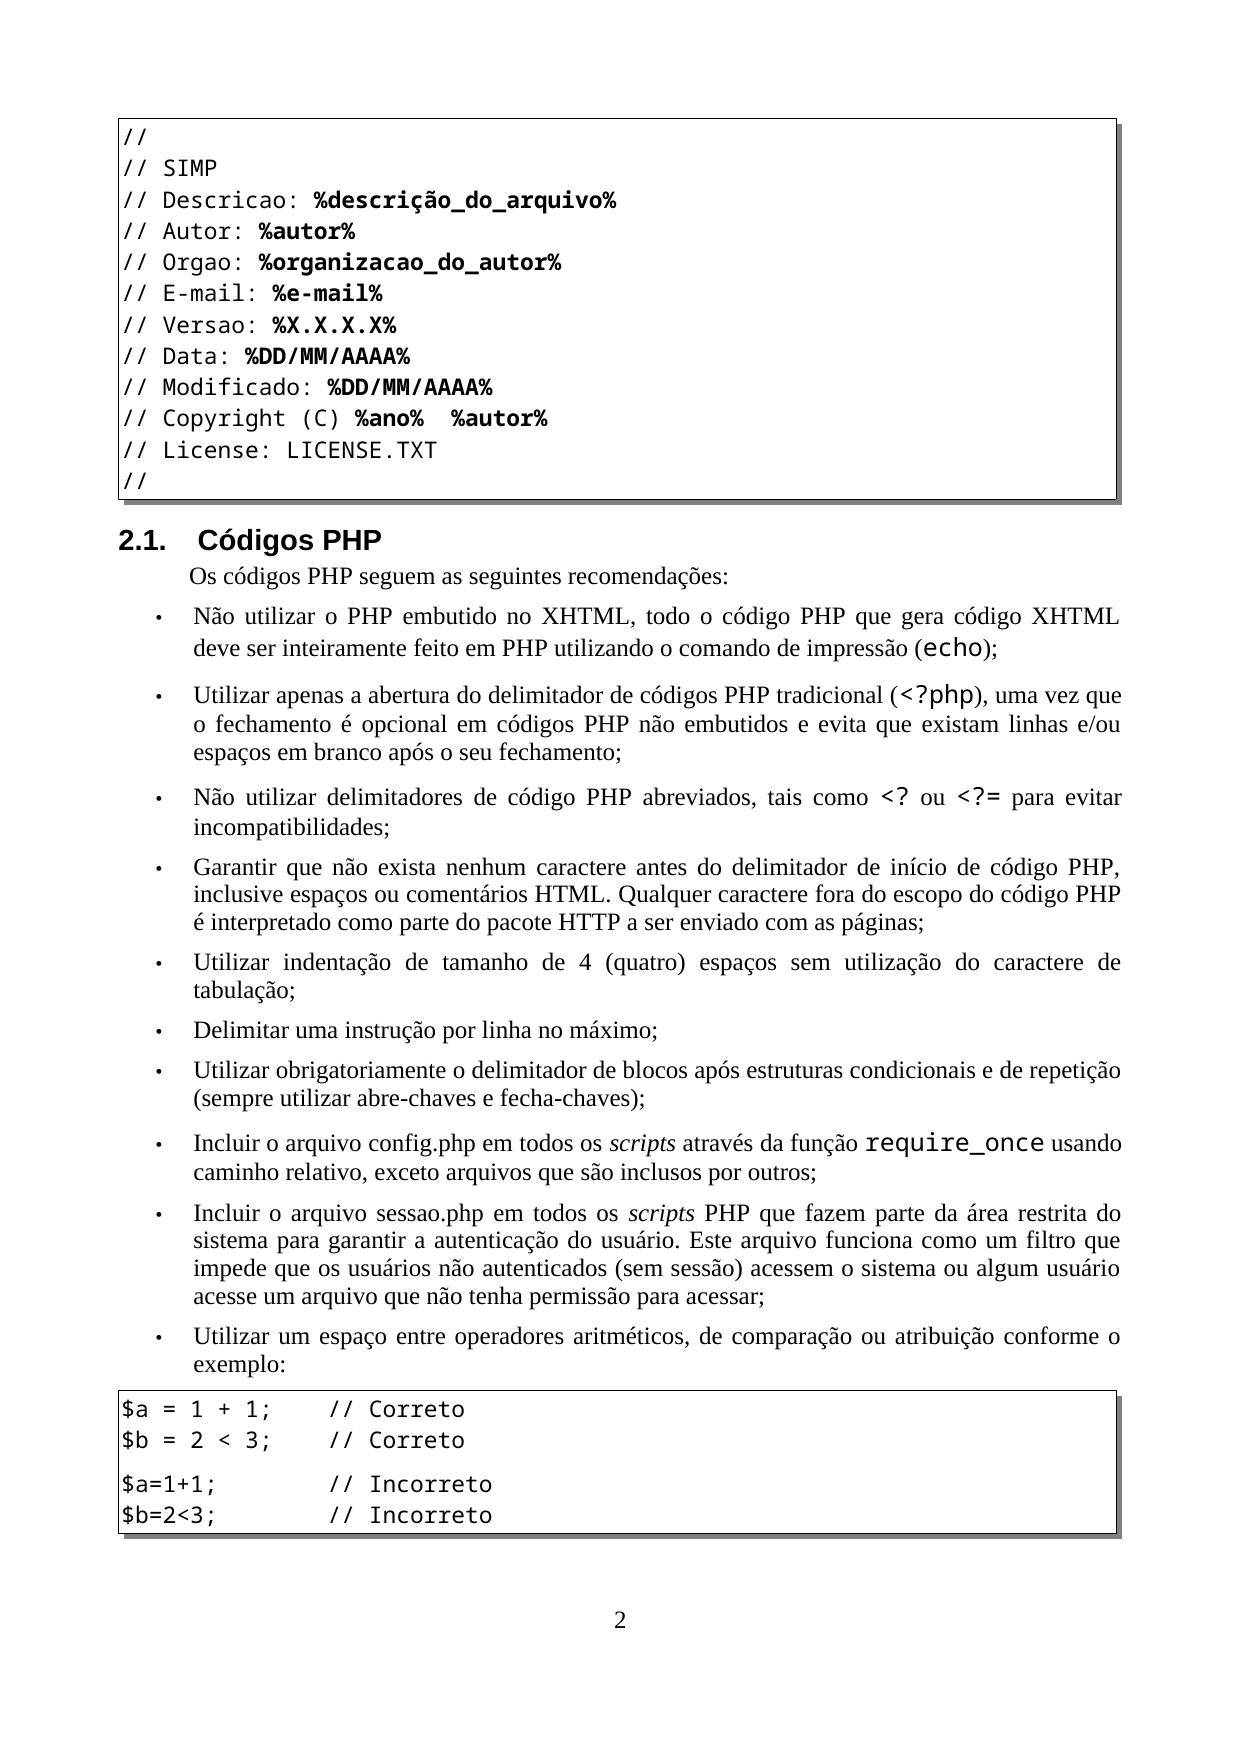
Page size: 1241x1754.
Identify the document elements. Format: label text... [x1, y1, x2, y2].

list Utilizar obrigatoriamente o delimitador de blocos após estruturas condicionais e de repetição (sempre utilizar abre-chaves e fecha-chaves); [156, 1057, 1122, 1112]
list Incluir o arquivo sessao.php em todos os scripts PHP que fazem parte da área restrita do sistema para garantir a autenticação do usuário. Este arquivo funciona como um filtro que impede que os usuários não autenticados (sem sessão) acessem o sistema ou algum usuário acesse um arquivo que não tenha permissão para acessar; [156, 1199, 1122, 1309]
list Utilizar um espaço entre operadores aritméticos, de comparação ou atribuição conforme o exemplo: [156, 1322, 1122, 1377]
list Não utilizar delimitadores de código PHP abreviados, tais como <? ou <?= para evitar incompatibilidades; [156, 778, 1122, 840]
list Não utilizar o PHP embutido no XHTML, todo o código PHP que gera código XHTML deve ser inteiramente feito em PHP utilizando o comando de impressão (echo); [156, 602, 1122, 664]
text // // SIMP // Descricao: %descrição_do_arquivo% // Autor: %autor% // Orgao: %organizacao_do_autor% // E-mail: %e-mail% // Versao: %X.X.X.X% // Data: %DD/MM/AAAA% // Modificado: %DD/MM/AAAA% // Copyright (C) %ano% %autor% // License: LICENSE.TXT // [119, 119, 1116, 499]
list Delimitar uma instrução por linha no máximo; [156, 1016, 1122, 1044]
subtitle Códigos PHP [118, 523, 1122, 556]
list Garantir que não exista nenhum caractere antes do delimitador de início de código PHP, inclusive espaços ou comentários HTML. Qualquer caractere fora do escopo do código PHP é interpretado como parte do pacote HTTP a ser enviado com as páginas; [156, 853, 1122, 936]
list Utilizar indentação de tamanho de 4 (quatro) espaços sem utilização do caractere de tabulação; [156, 948, 1122, 1004]
list Utilizar apenas a abertura do delimitador de códigos PHP tradicional (<?php), uma vez que o fechamento é opcional em códigos PHP não embutidos e evita que existam linhas e/ou espaços em branco após o seu fechamento; [156, 677, 1122, 766]
list Incluir o arquivo config.php em todos os scripts através da função require_once usando caminho relativo, exceto arquivos que são inclusos por outros; [156, 1124, 1122, 1186]
text Os códigos PHP seguem as seguintes recomendações: [118, 562, 1122, 590]
text $a = 1 + 1; // Correto $b = 2 < 3; // Correto [119, 1391, 1116, 1456]
list $a=1+1; // Incorreto $b=2<3; // Incorreto [119, 1465, 1116, 1533]
